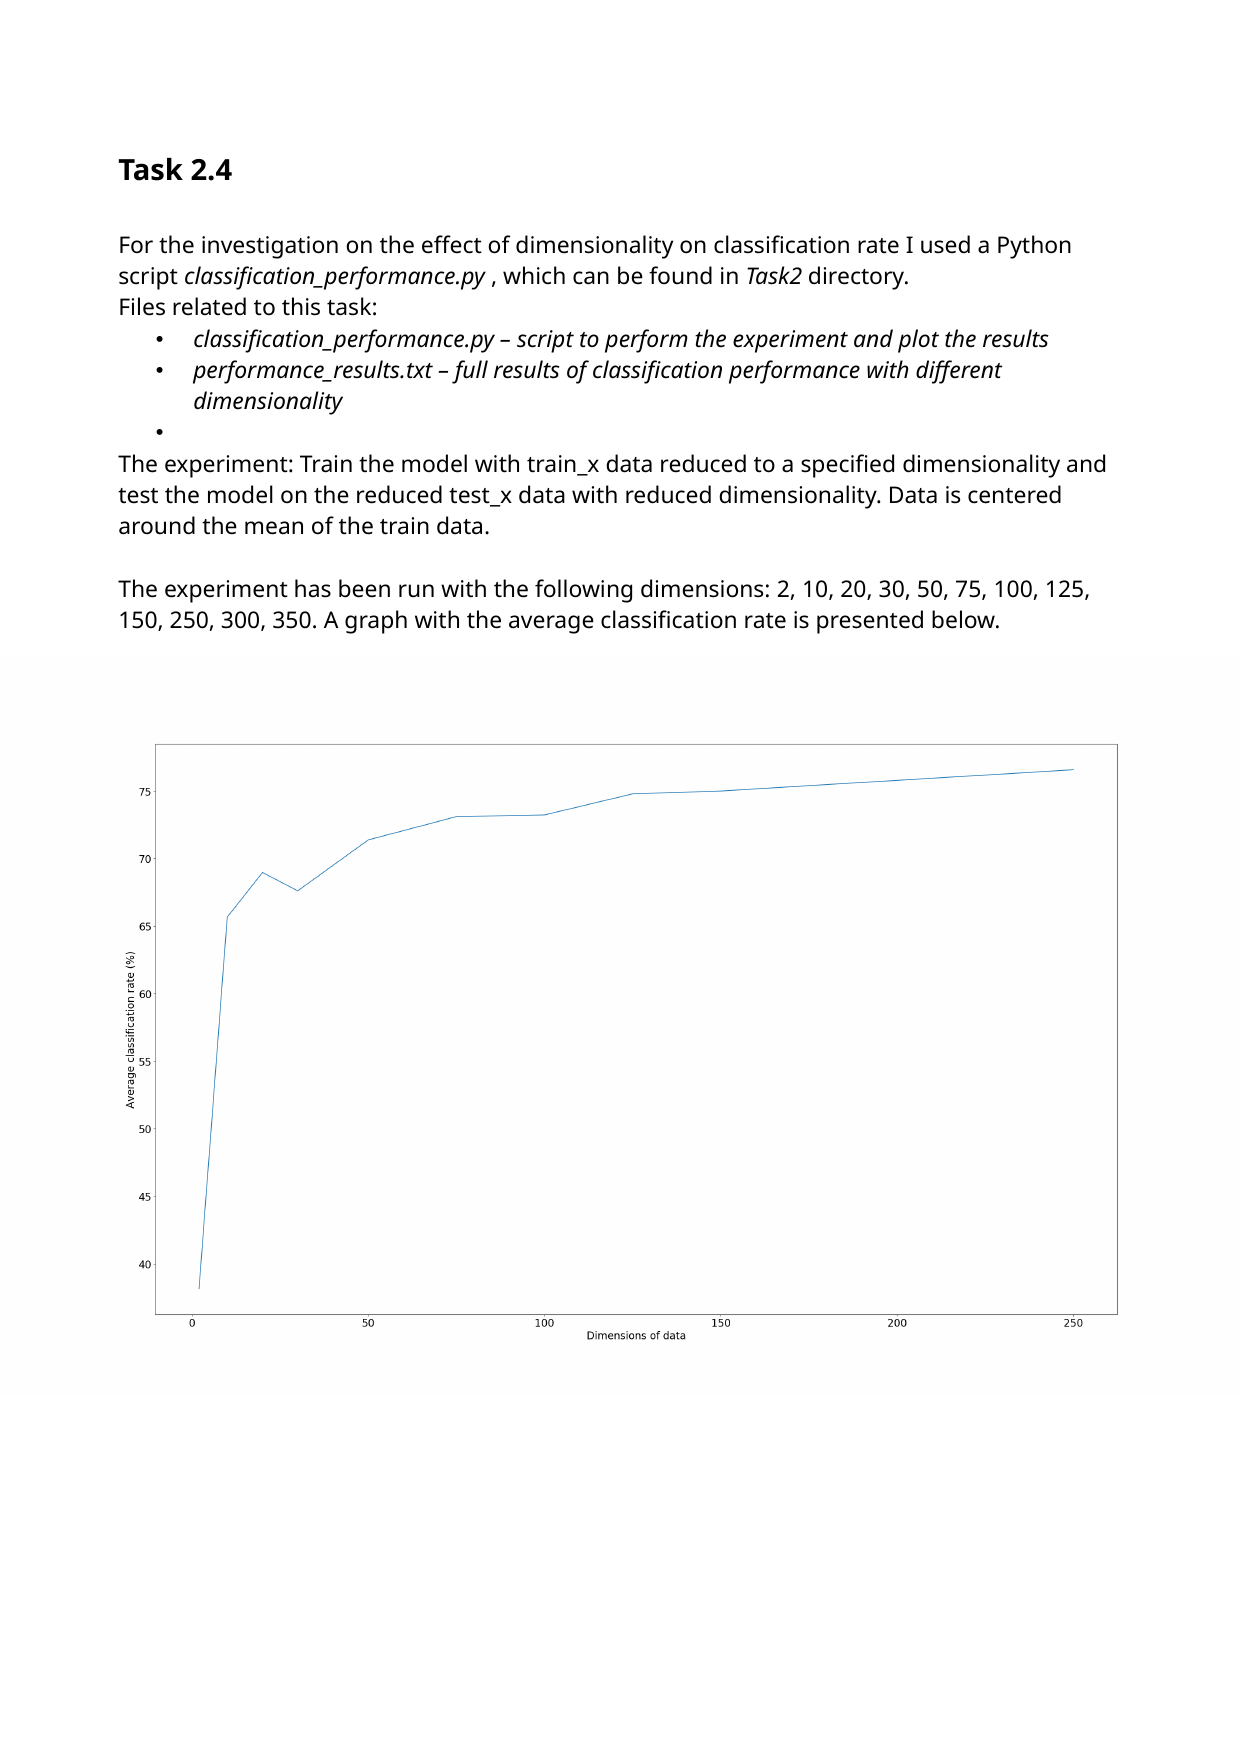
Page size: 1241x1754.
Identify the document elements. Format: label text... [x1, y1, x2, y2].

text Task 2.4 [118, 149, 1122, 189]
text The experiment has been run with the following dimensions: 2, 10, 20, 30, 50, 75, 100, 125, 150, 250, 300, 350. A graph with the average classification rate is presented below. [118, 572, 1122, 635]
picture [0, 655, 1241, 1396]
text Files related to this task: [118, 291, 1122, 322]
text For the investigation on the effect of dimensionality on classification rate I used a Python script classification_performance.py , which can be found in Task2 directory. [118, 229, 1122, 291]
list classification_performance.py – script to perform the experiment and plot the results [156, 322, 1122, 354]
text The experiment: Train the model with train_x data reduced to a specified dimensionality and test the model on the reduced test_x data with reduced dimensionality. Data is centered around the mean of the train data. [118, 447, 1122, 541]
list performance_results.txt – full results of classification performance with different dimensionality [156, 354, 1122, 416]
